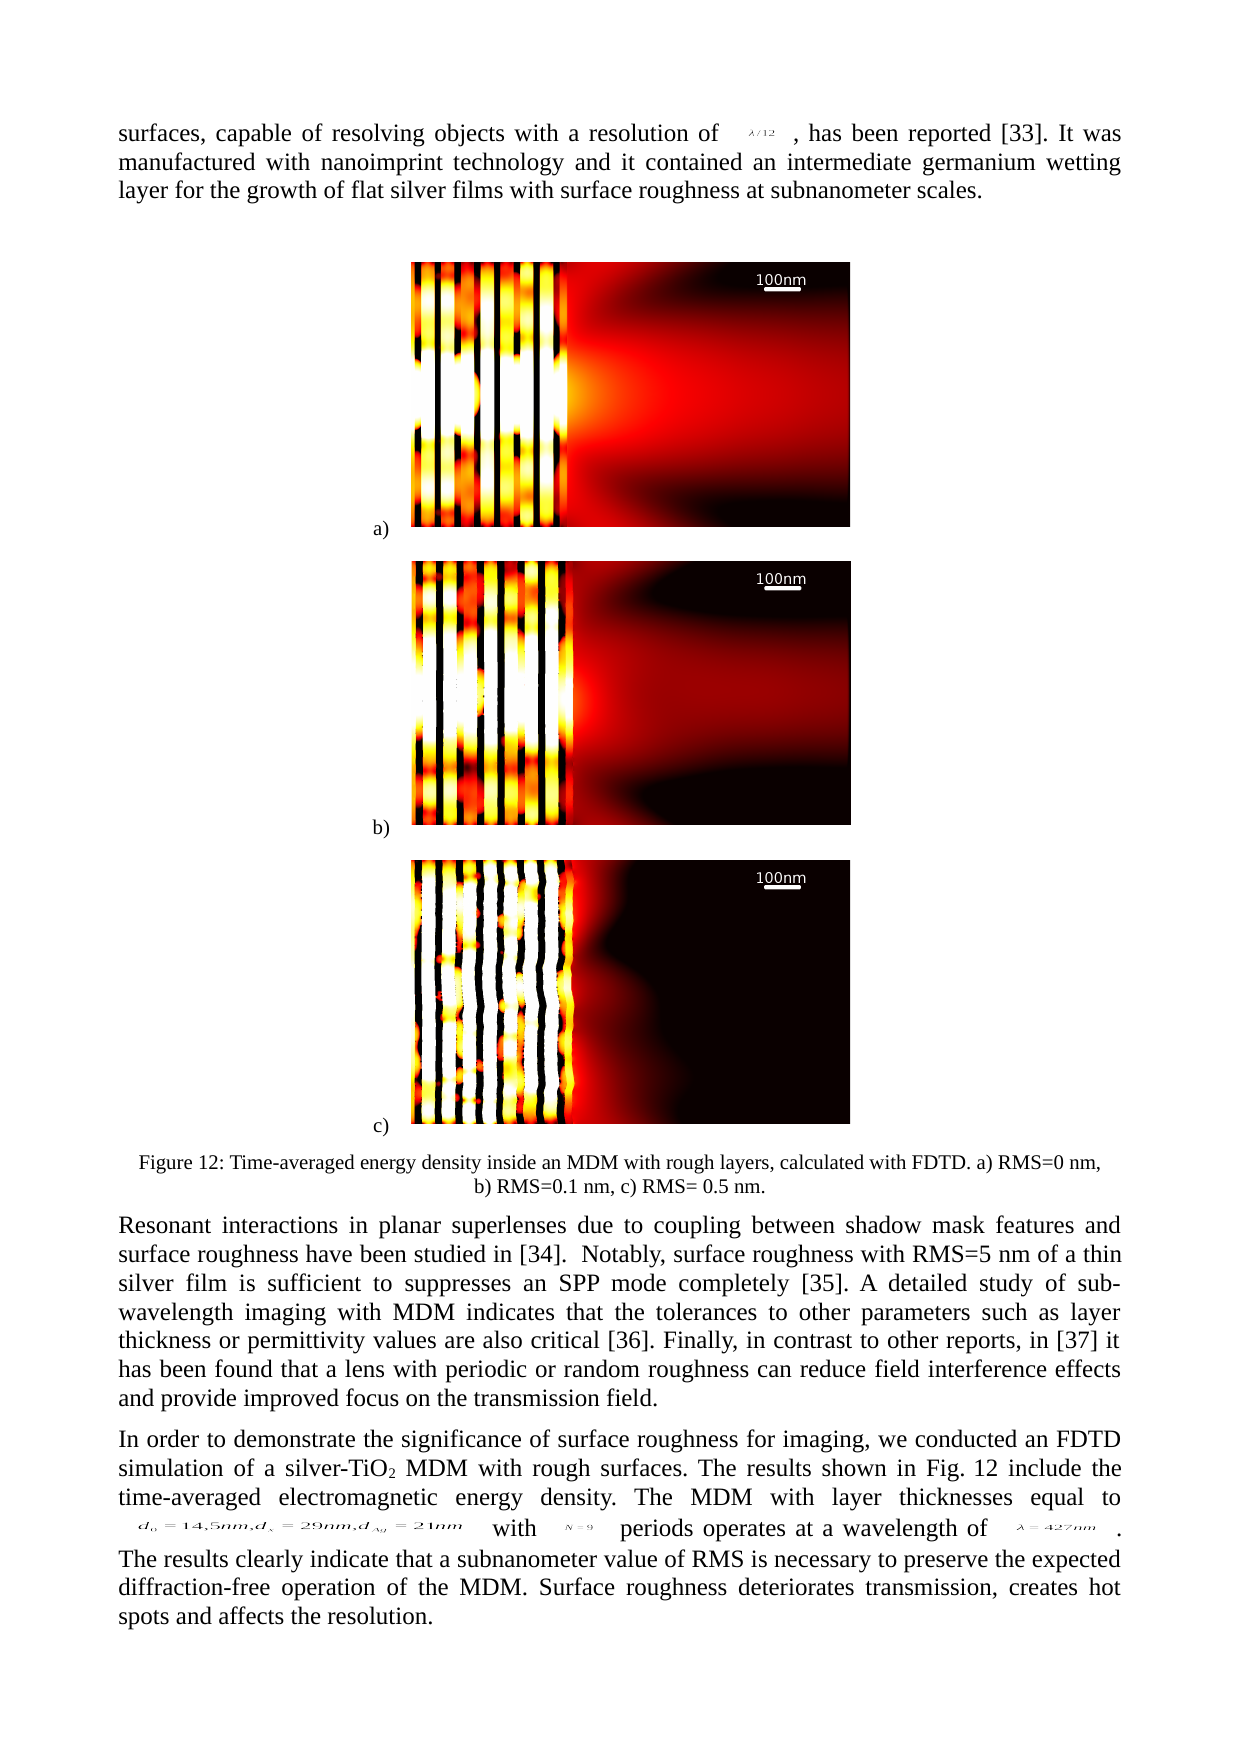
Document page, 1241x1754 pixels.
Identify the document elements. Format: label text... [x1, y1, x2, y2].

text surfaces, capable of resolving objects with a resolution of , has been reported [33]. It was manufactured with nanoimprint technology and it contained an intermediate germanium wetting layer for the growth of flat silver films with surface roughness at subnanometer scales. [118, 118, 1122, 204]
picture [411, 561, 851, 825]
text Resonant interactions in planar superlenses due to coupling between shadow mask features and surface roughness have been studied in [34]. Notably, surface roughness with RMS=5 nm of a thin silver film is sufficient to suppresses an SPP mode completely [35]. A detailed study of sub-wavelength imaging with MDM indicates that the tolerances to other parameters such as layer thickness or permittivity values are also critical [36]. Finally, in contrast to other reports, in [37] it has been found that a lens with periodic or random roughness can reduce field interference effects and provide improved focus on the transmission field. [118, 1211, 1122, 1412]
table_header a) [106, 254, 1133, 552]
text In order to demonstrate the significance of surface roughness for imaging, we conducted an FDTD simulation of a silver-TiO2 MDM with rough surfaces. The results shown in Fig. 12 include the time-averaged electromagnetic energy density. The MDM with layer thicknesses equal to with periods operates at a wavelength of . The results clearly indicate that a subnanometer value of RMS is necessary to preserve the expected diffraction-free operation of the MDM. Surface roughness deteriorates transmission, creates hot spots and affects the resolution. [118, 1424, 1122, 1630]
table_cell Figure 12: Time-averaged energy density inside an MDM with rough layers, calculated with FDTD. a) RMS=0 nm, b) RMS=0.1 nm, c) RMS= 0.5 nm. [106, 1150, 1133, 1211]
table_cell c) [106, 851, 1133, 1150]
picture [411, 860, 851, 1124]
table_cell b) [106, 552, 1133, 851]
picture [411, 262, 851, 527]
